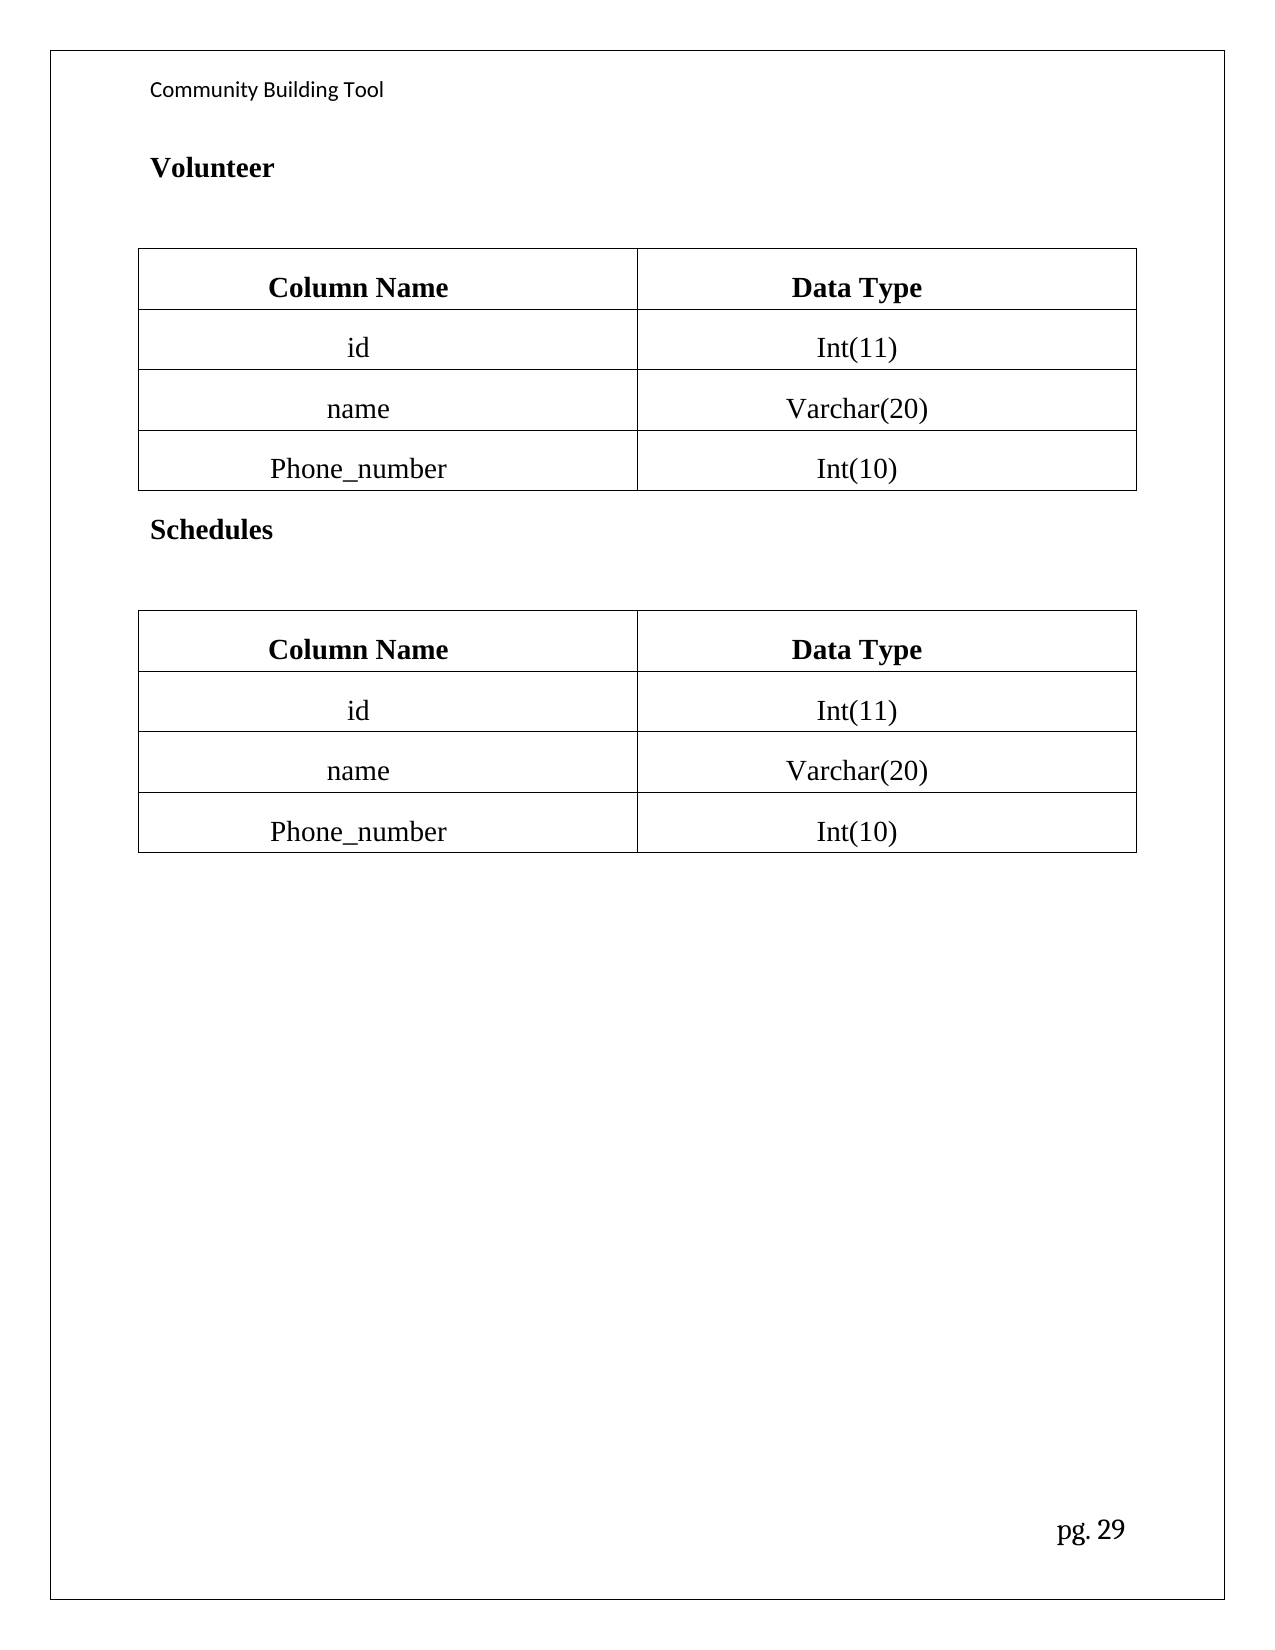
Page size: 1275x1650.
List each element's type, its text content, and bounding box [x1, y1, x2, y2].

table_cell id [139, 672, 637, 731]
table_cell name [139, 370, 637, 429]
table_cell name [139, 732, 637, 792]
table_cell Int(10) [638, 431, 1136, 490]
table_cell Int(11) [638, 310, 1136, 369]
text Volunteer [150, 150, 1065, 183]
table_cell Phone_number [139, 793, 637, 852]
table_header Data Type [638, 611, 1136, 671]
table_cell Int(10) [638, 793, 1136, 852]
table_cell Int(11) [638, 672, 1136, 731]
table_header Column Name [139, 611, 637, 671]
table_cell Varchar(20) [638, 732, 1136, 792]
table_header Data Type [638, 249, 1136, 308]
table_cell id [139, 310, 637, 369]
table_header Column Name [139, 249, 637, 308]
text Schedules [150, 512, 1065, 546]
table_cell Phone_number [139, 431, 637, 490]
table_cell Varchar(20) [638, 370, 1136, 429]
